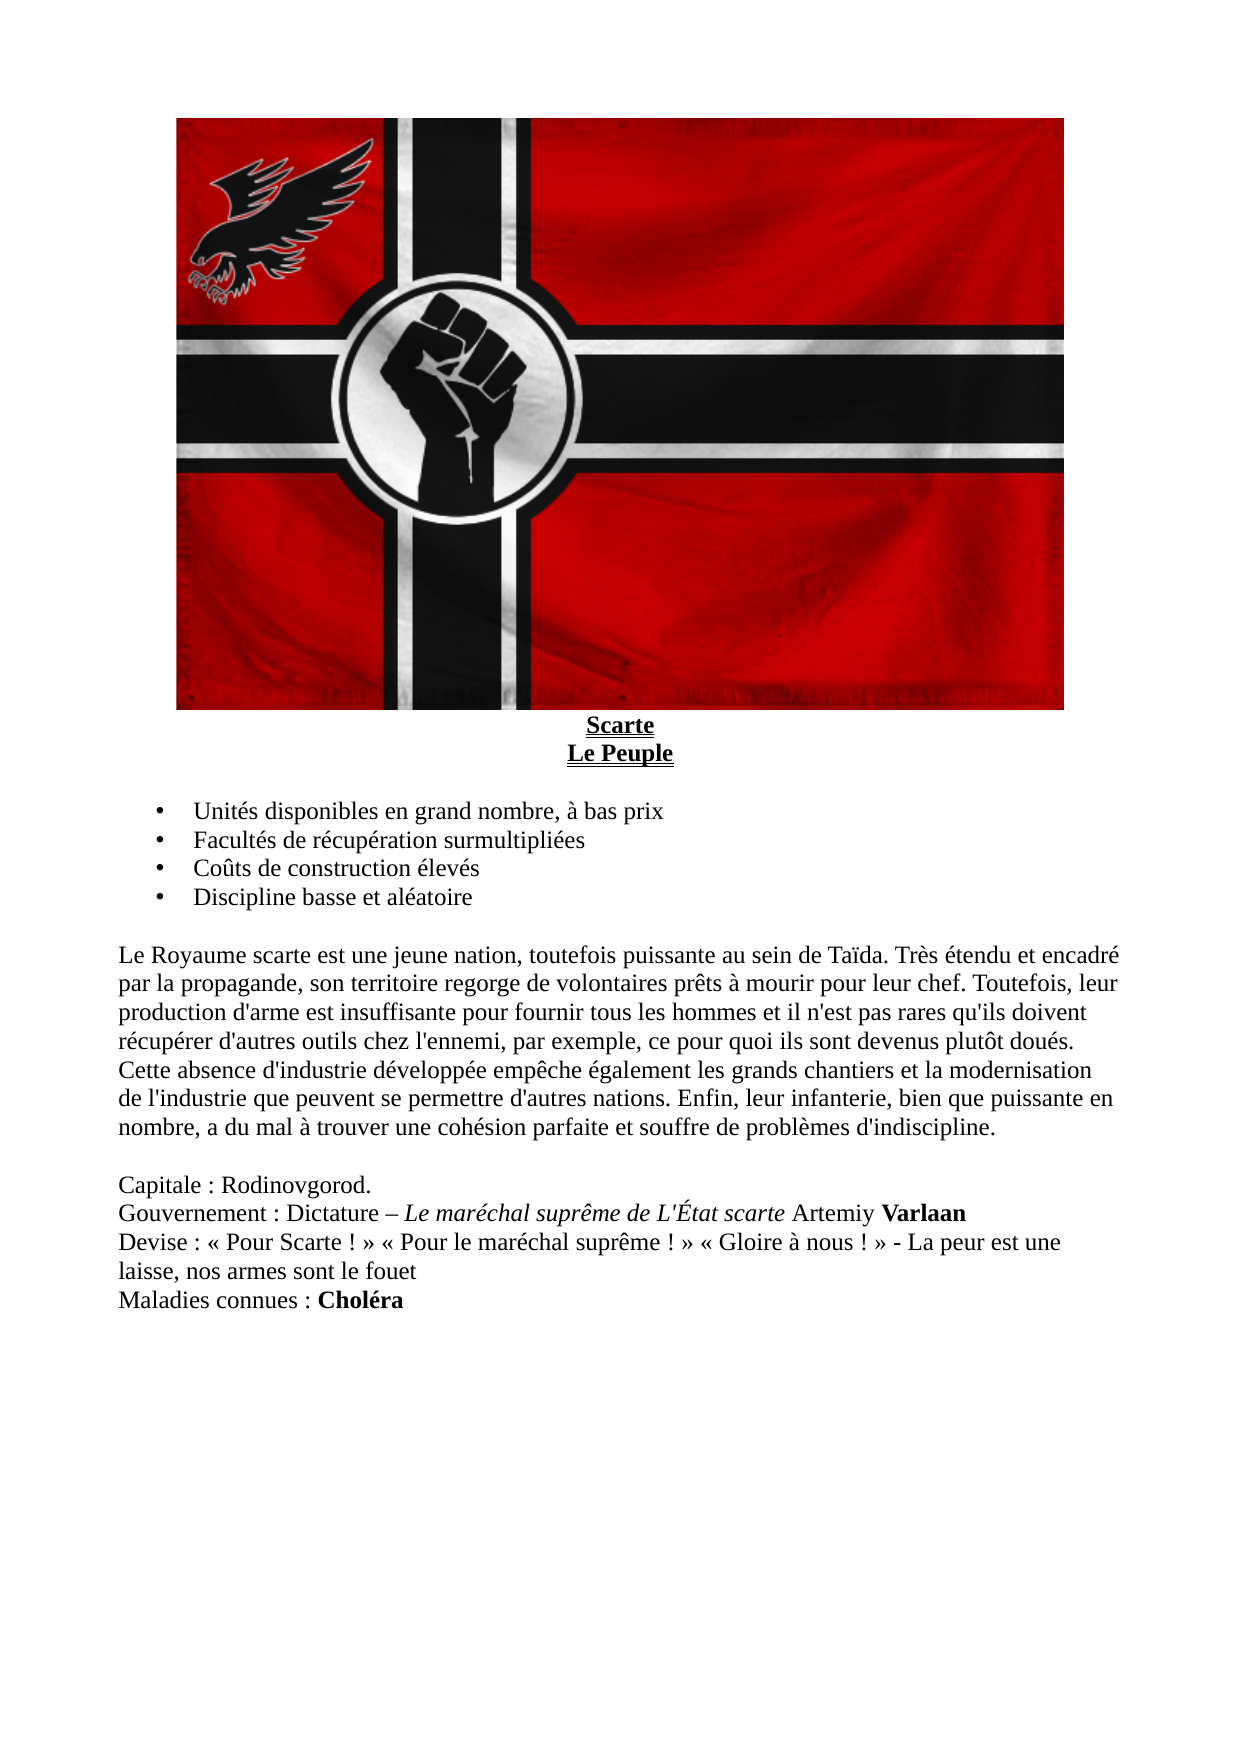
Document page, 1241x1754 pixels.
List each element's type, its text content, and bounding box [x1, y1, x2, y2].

text Gouvernement : Dictature – Le maréchal suprême de L'État scarte Artemiy Varlaan [118, 1198, 1122, 1227]
text Maladies connues : Choléra [118, 1285, 1122, 1313]
list Facultés de récupération surmultipliées [156, 825, 1122, 853]
text Scarte [118, 118, 1122, 738]
text Le Royaume scarte est une jeune nation, toutefois puissante au sein de Taïda. Très étendu et encadré par la propagande, son territoire regorge de volontaires prêts à mourir pour leur chef. Toutefois, leur production d'arme est insuffisante pour fournir tous les hommes et il n'est pas rares qu'ils doivent récupérer d'autres outils chez l'ennemi, par exemple, ce pour quoi ils sont devenus plutôt doués. Cette absence d'industrie développée empêche également les grands chantiers et la modernisation de l'industrie que peuvent se permettre d'autres nations. Enfin, leur infanterie, bien que puissante en nombre, a du mal à trouver une cohésion parfaite et souffre de problèmes d'indiscipline. [118, 940, 1122, 1141]
list Unités disponibles en grand nombre, à bas prix [156, 796, 1122, 825]
list Coûts de construction élevés [156, 853, 1122, 882]
text Le Peuple [118, 738, 1122, 767]
picture [176, 118, 1064, 710]
text Capitale : Rodinovgorod. [118, 1170, 1122, 1198]
text Devise : « Pour Scarte ! » « Pour le maréchal suprême ! » « Gloire à nous ! » - La peur est une laisse, nos armes sont le fouet [118, 1227, 1122, 1285]
list Discipline basse et aléatoire [156, 882, 1122, 911]
